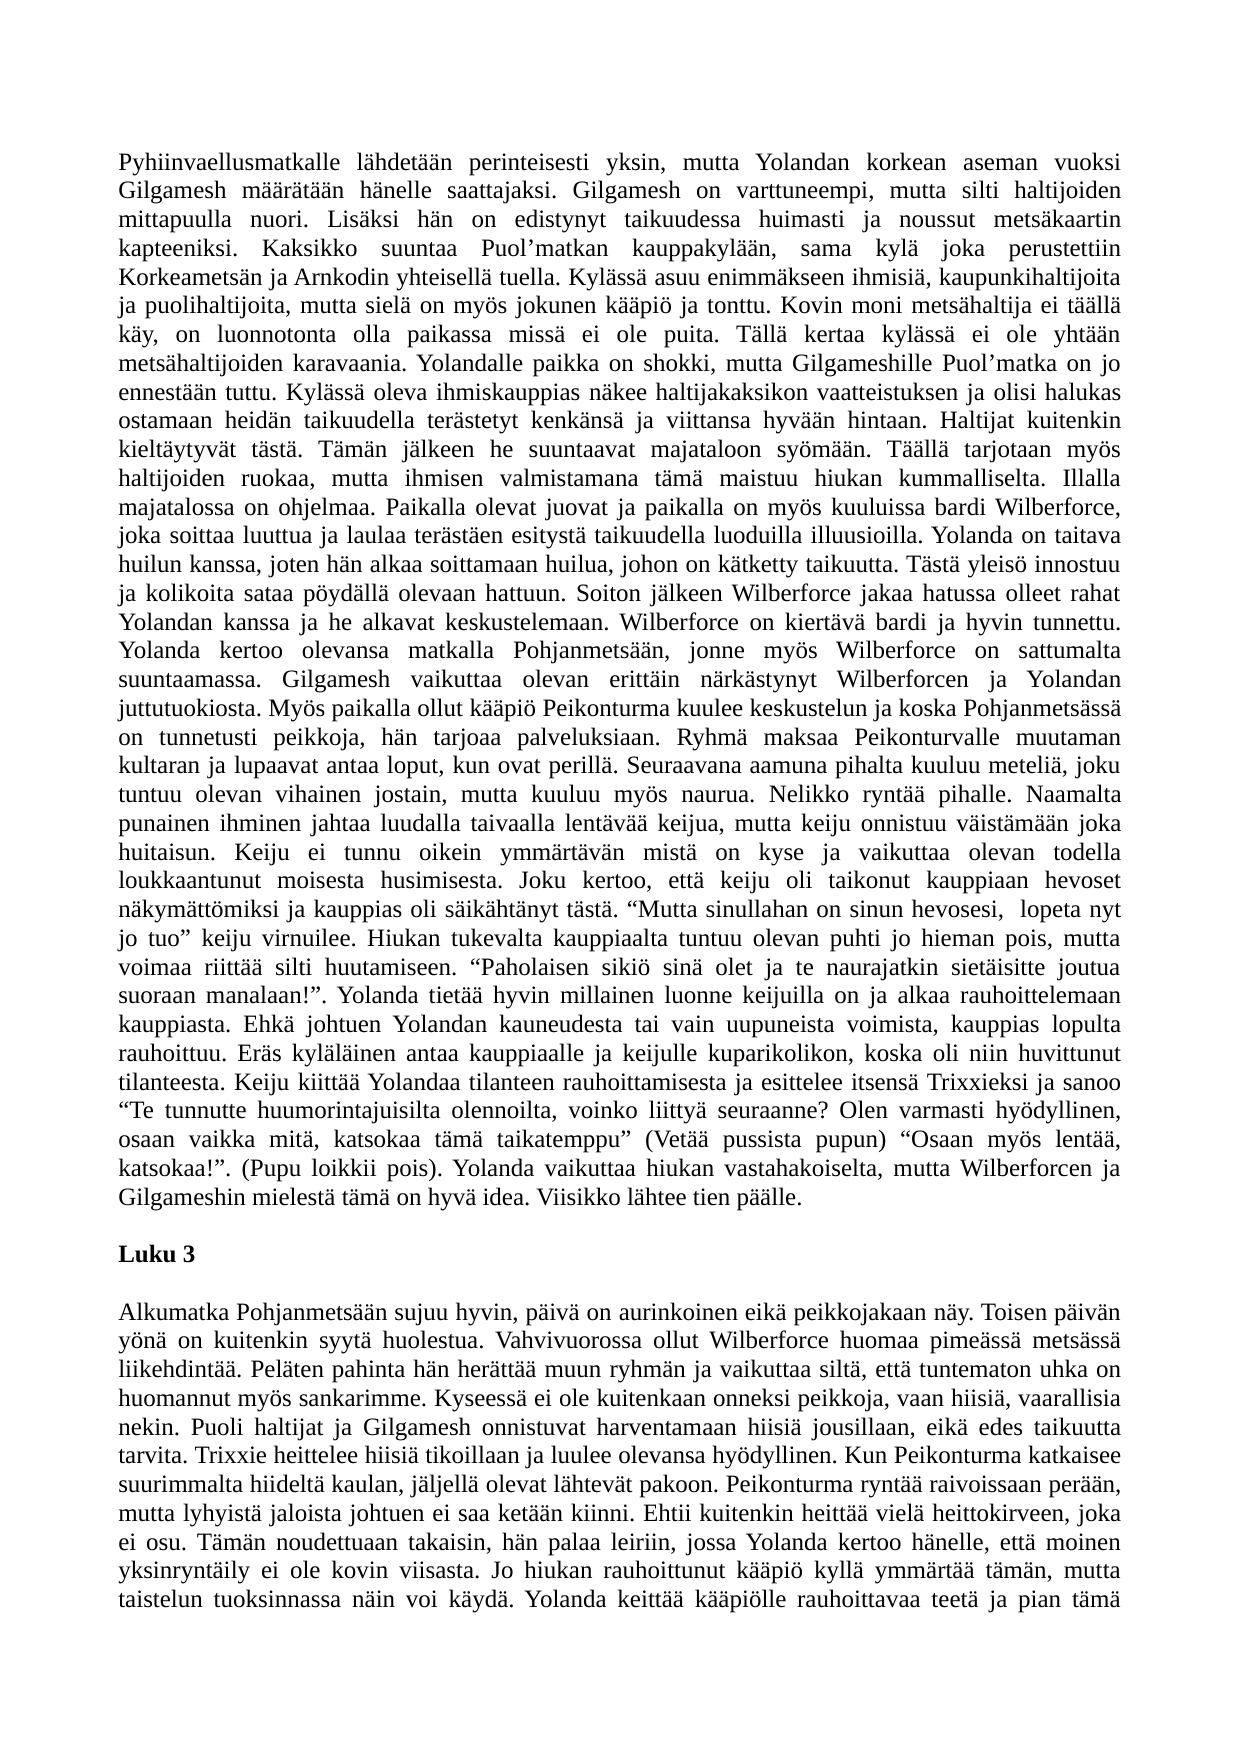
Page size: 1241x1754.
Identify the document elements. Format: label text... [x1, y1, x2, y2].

text Alkumatka Pohjanmetsään sujuu hyvin, päivä on aurinkoinen eikä peikkojakaan näy. Toisen päivän yönä on kuitenkin syytä huolestua. Vahvivuorossa ollut Wilberforce huomaa pimeässä metsässä liikehdintää. Peläten pahinta hän herättää muun ryhmän ja vaikuttaa siltä, että tuntematon uhka on huomannut myös sankarimme. Kyseessä ei ole kuitenkaan onneksi peikkoja, vaan hiisiä, vaarallisia nekin. Puoli haltijat ja Gilgamesh onnistuvat harventamaan hiisiä jousillaan, eikä edes taikuutta tarvita. Trixxie heittelee hiisiä tikoillaan ja luulee olevansa hyödyllinen. Kun Peikonturma katkaisee suurimmalta hiideltä kaulan, jäljellä olevat lähtevät pakoon. Peikonturma ryntää raivoissaan perään, mutta lyhyistä jaloista johtuen ei saa ketään kiinni. Ehtii kuitenkin heittää vielä heittokirveen, joka ei osu. Tämän noudettuaan takaisin, hän palaa leiriin, jossa Yolanda kertoo hänelle, että moinen yksinryntäily ei ole kovin viisasta. Jo hiukan rauhoittunut kääpiö kyllä ymmärtää tämän, mutta taistelun tuoksinnassa näin voi käydä. Yolanda keittää kääpiölle rauhoittavaa teetä ja pian tämä [118, 1297, 1122, 1613]
text Luku 3 [118, 1239, 1122, 1268]
text Pyhiinvaellusmatkalle lähdetään perinteisesti yksin, mutta Yolandan korkean aseman vuoksi Gilgamesh määrätään hänelle saattajaksi. Gilgamesh on varttuneempi, mutta silti haltijoiden mittapuulla nuori. Lisäksi hän on edistynyt taikuudessa huimasti ja noussut metsäkaartin kapteeniksi. Kaksikko suuntaa Puol’matkan kauppakylään, sama kylä joka perustettiin Korkeametsän ja Arnkodin yhteisellä tuella. Kylässä asuu enimmäkseen ihmisiä, kaupunkihaltijoita ja puolihaltijoita, mutta sielä on myös jokunen kääpiö ja tonttu. Kovin moni metsähaltija ei täällä käy, on luonnotonta olla paikassa missä ei ole puita. Tällä kertaa kylässä ei ole yhtään metsähaltijoiden karavaania. Yolandalle paikka on shokki, mutta Gilgameshille Puol’matka on jo ennestään tuttu. Kylässä oleva ihmiskauppias näkee haltijakaksikon vaatteistuksen ja olisi halukas ostamaan heidän taikuudella terästetyt kenkänsä ja viittansa hyvään hintaan. Haltijat kuitenkin kieltäytyvät tästä. Tämän jälkeen he suuntaavat majataloon syömään. Täällä tarjotaan myös haltijoiden ruokaa, mutta ihmisen valmistamana tämä maistuu hiukan kummalliselta. Illalla majatalossa on ohjelmaa. Paikalla olevat juovat ja paikalla on myös kuuluissa bardi Wilberforce, joka soittaa luuttua ja laulaa terästäen esitystä taikuudella luoduilla illuusioilla. Yolanda on taitava huilun kanssa, joten hän alkaa soittamaan huilua, johon on kätketty taikuutta. Tästä yleisö innostuu ja kolikoita sataa pöydällä olevaan hattuun. Soiton jälkeen Wilberforce jakaa hatussa olleet rahat Yolandan kanssa ja he alkavat keskustelemaan. Wilberforce on kiertävä bardi ja hyvin tunnettu. Yolanda kertoo olevansa matkalla Pohjanmetsään, jonne myös Wilberforce on sattumalta suuntaamassa. Gilgamesh vaikuttaa olevan erittäin närkästynyt Wilberforcen ja Yolandan juttutuokiosta. Myös paikalla ollut kääpiö Peikonturma kuulee keskustelun ja koska Pohjanmetsässä on tunnetusti peikkoja, hän tarjoaa palveluksiaan. Ryhmä maksaa Peikonturvalle muutaman kultaran ja lupaavat antaa loput, kun ovat perillä. Seuraavana aamuna pihalta kuuluu meteliä, joku tuntuu olevan vihainen jostain, mutta kuuluu myös naurua. Nelikko ryntää pihalle. Naamalta punainen ihminen jahtaa luudalla taivaalla lentävää keijua, mutta keiju onnistuu väistämään joka huitaisun. Keiju ei tunnu oikein ymmärtävän mistä on kyse ja vaikuttaa olevan todella loukkaantunut moisesta husimisesta. Joku kertoo, että keiju oli taikonut kauppiaan hevoset näkymättömiksi ja kauppias oli säikähtänyt tästä. “Mutta sinullahan on sinun hevosesi, lopeta nyt jo tuo” keiju virnuilee. Hiukan tukevalta kauppiaalta tuntuu olevan puhti jo hieman pois, mutta voimaa riittää silti huutamiseen. “Paholaisen sikiö sinä olet ja te naurajatkin sietäisitte joutua suoraan manalaan!”. Yolanda tietää hyvin millainen luonne keijuilla on ja alkaa rauhoittelemaan kauppiasta. Ehkä johtuen Yolandan kauneudesta tai vain uupuneista voimista, kauppias lopulta rauhoittuu. Eräs kyläläinen antaa kauppiaalle ja keijulle kuparikolikon, koska oli niin huvittunut tilanteesta. Keiju kiittää Yolandaa tilanteen rauhoittamisesta ja esittelee itsensä Trixxieksi ja sanoo “Te tunnutte huumorintajuisilta olennoilta, voinko liittyä seuraanne? Olen varmasti hyödyllinen, osaan vaikka mitä, katsokaa tämä taikatemppu” (Vetää pussista pupun) “Osaan myös lentää, katsokaa!”. (Pupu loikkii pois). Yolanda vaikuttaa hiukan vastahakoiselta, mutta Wilberforcen ja Gilgameshin mielestä tämä on hyvä idea. Viisikko lähtee tien päälle. [118, 147, 1122, 1211]
